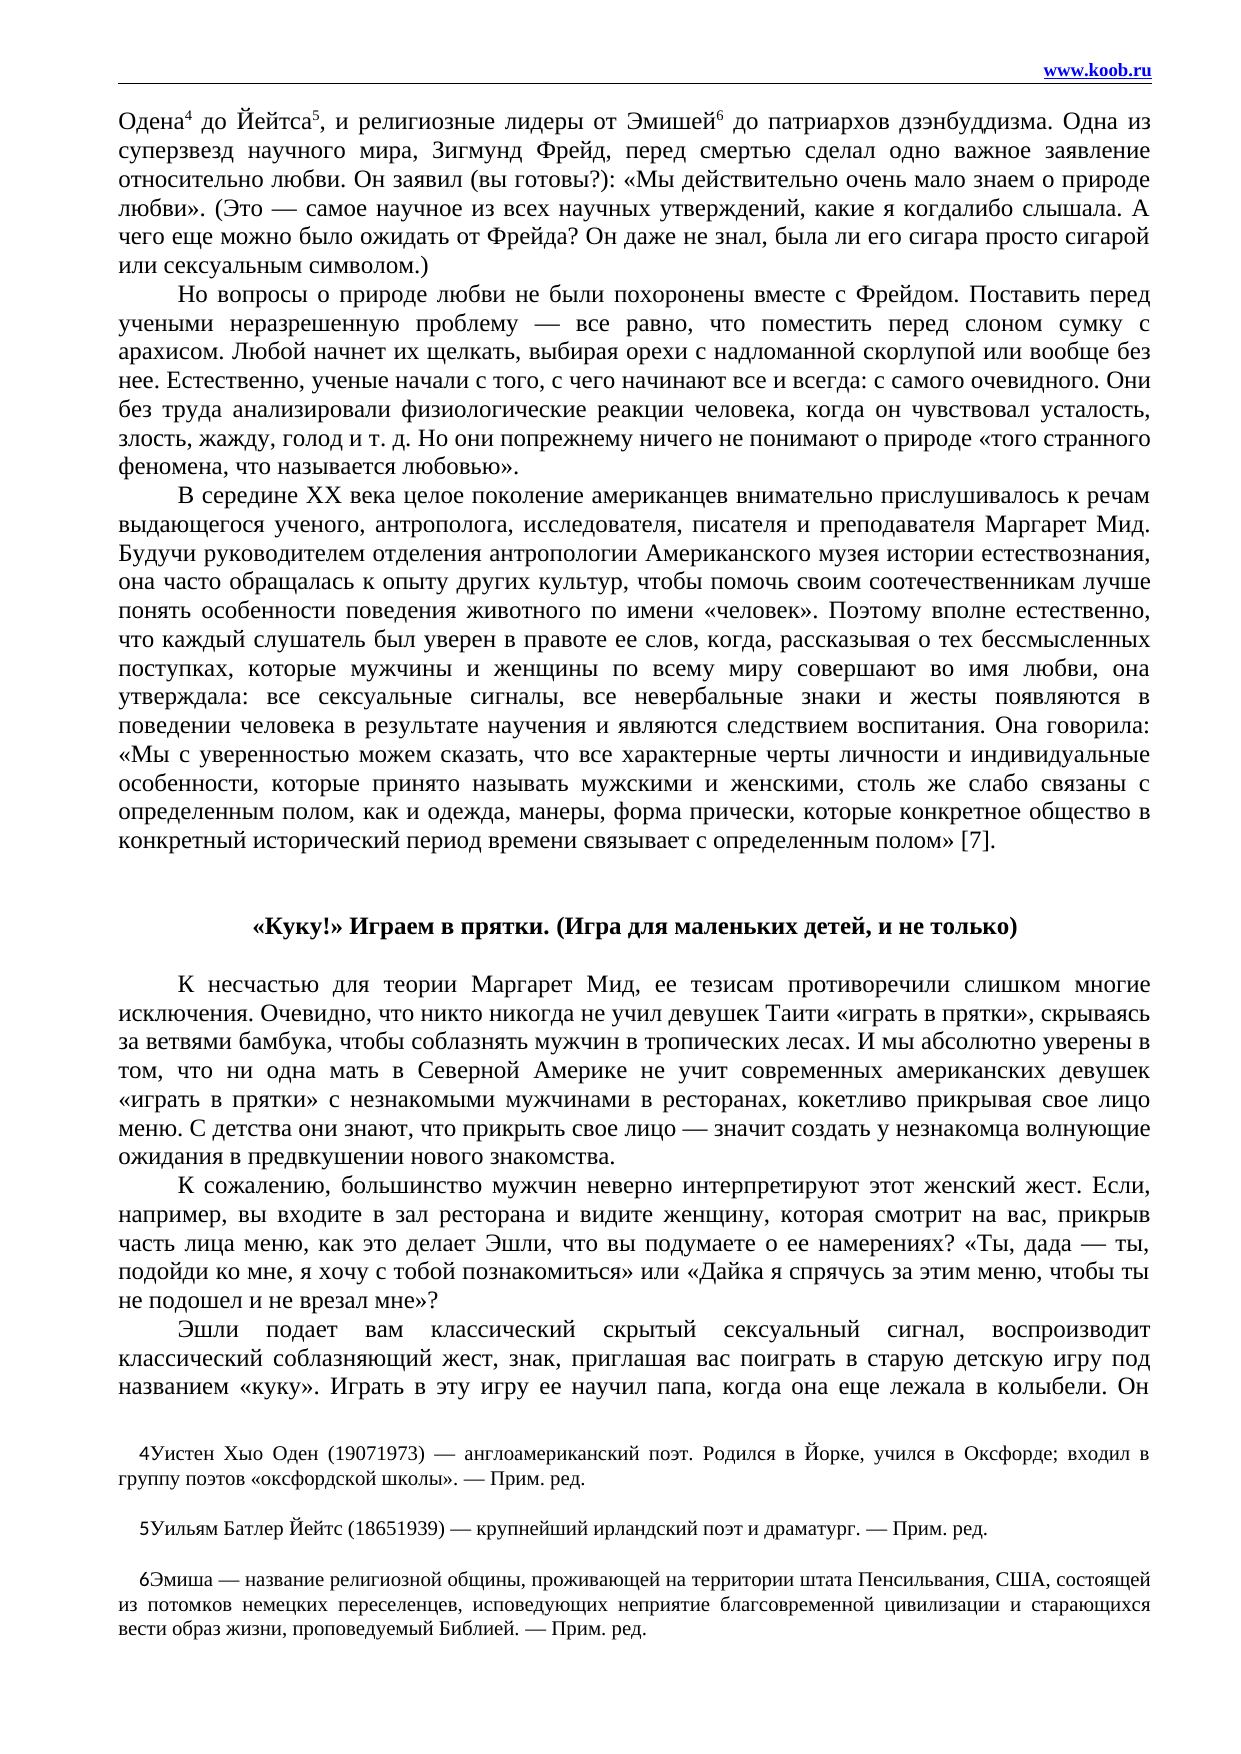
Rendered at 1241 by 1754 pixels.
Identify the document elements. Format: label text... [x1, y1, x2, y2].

text К несчастью для теории Маргарет Мид, ее тезисам противоречили слишком многие исключения. Очевидно, что никто никогда не учил девушек Таити «играть в прятки», скрываясь за ветвями бамбука, чтобы соблазнять мужчин в тропических лесах. И мы абсолютно уверены в том, что ни одна мать в Северной Америке не учит современных американских девушек «играть в прятки» с незнакомыми мужчинами в ресторанах, кокетливо прикрывая свое лицо меню. С детства они знают, что прикрыть свое лицо — значит создать у незнакомца волнующие ожидания в предвкушении нового знакомства. [118, 969, 1152, 1170]
text К сожалению, большинство мужчин неверно интерпретируют этот женский жест. Если, например, вы входите в зал ресторана и видите женщину, которая смотрит на вас, прикрыв часть лица меню, как это делает Эшли, что вы подумаете о ее намерениях? «Ты, дада — ты, подойди ко мне, я хочу с тобой познакомиться» или «Дайка я спрячусь за этим меню, чтобы ты не подошел и не врезал мне»? [118, 1170, 1152, 1314]
text Исследователи уже давно изучили брачное поведение самок кроликов, хомяков и некоторых видов рыб и пришли к единодушному согласию в понимании механизмов этого поведения. Никаких неразрешенных проблем не осталось. Но когда они уже решили, что разгадали секрет поведения самок вида Homo sapiens, все теории разбились вдребезги, потому что их преследовали тысячи и тысячи исключений. Философы от Аристотеля до Заратустры ломали головы, размышляя о странных сигналах, которые подают женщины тем, кого находят сексуально привлекательными. То же делали ученые от Архимеда до Витрувия, поэты от Одена до Йейтса, и религиозные лидеры от Эмишей до патриархов дзэнбуддизма. Одна из суперзвезд научного мира, Зигмунд Фрейд, перед смертью сделал одно важное заявление относительно любви. Он заявил (вы готовы?): «Мы действительно очень мало знаем о природе любви». (Это — самое научное из всех научных утверждений, какие я когдалибо слышала. А чего еще можно было ожидать от Фрейда? Он даже не знал, была ли его сигара просто сигарой или сексуальным символом.) [118, 106, 1152, 279]
text В середине XX века целое поколение американцев внимательно прислушивалось к речам выдающегося ученого, антрополога, исследователя, писателя и преподавателя Маргарет Мид. Будучи руководителем отделения антропологии Американского музея истории естествознания, она часто обращалась к опыту других культур, чтобы помочь своим соотечественникам лучше понять особенности поведения животного по имени «человек». Поэтому вполне естественно, что каждый слушатель был уверен в правоте ее слов, когда, рассказывая о тех бессмысленных поступках, которые мужчины и женщины по всему миру совершают во имя любви, она утверждала: все сексуальные сигналы, все невербальные знаки и жесты появляются в поведении человека в результате научения и являются следствием воспитания. Она говорила: «Мы с уверенностью можем сказать, что все характерные черты личности и индивидуальные особенности, которые принято называть мужскими и женскими, столь же слабо связаны с определенным полом, как и одежда, манеры, форма прически, которые конкретное общество в конкретный исторический период времени связывает с определенным полом» [7]. [118, 480, 1152, 854]
text Уистен Хыо Оден (19071973) — англоамериканский поэт. Родился в Йорке, учился в Оксфорде; входил в группу поэтов «оксфордской школы». — Прим. ред. [118, 1441, 1152, 1490]
text «Куку!» Играем в прятки. (Игра для маленьких детей, и не только) [118, 911, 1152, 940]
text Эшли подает вам классический скрытый сексуальный сигнал, воспроизводит классический соблазняющий жест, знак, приглашая вас поиграть в старую детскую игру под названием «куку». Играть в эту игру ее научил папа, когда она еще лежала в колыбели. Он [118, 1314, 1152, 1400]
text Но вопросы о природе любви не были похоронены вместе с Фрейдом. Поставить перед учеными неразрешенную проблему — все равно, что поместить перед слоном сумку с арахисом. Любой начнет их щелкать, выбирая орехи с надломанной скорлупой или вообще без нее. Естественно, ученые начали с того, с чего начинают все и всегда: с самого очевидного. Они без труда анализировали физиологические реакции человека, когда он чувствовал усталость, злость, жажду, голод и т. д. Но они попрежнему ничего не понимают о природе «того странного феномена, что называется любовью». [118, 279, 1152, 480]
text Уильям Батлер Йейтс (18651939) — крупнейший ирландский поэт и драматург. — Прим. ред. [118, 1516, 1152, 1541]
text Эмиша — название религиозной общины, проживающей на территории штата Пенсильвания, США, состоящей из потомков немецких переселенцев, исповедующих неприятие благсовременной цивилизации и старающихся вести образ жизни, проповедуемый Библией. — Прим. ред. [118, 1566, 1152, 1640]
